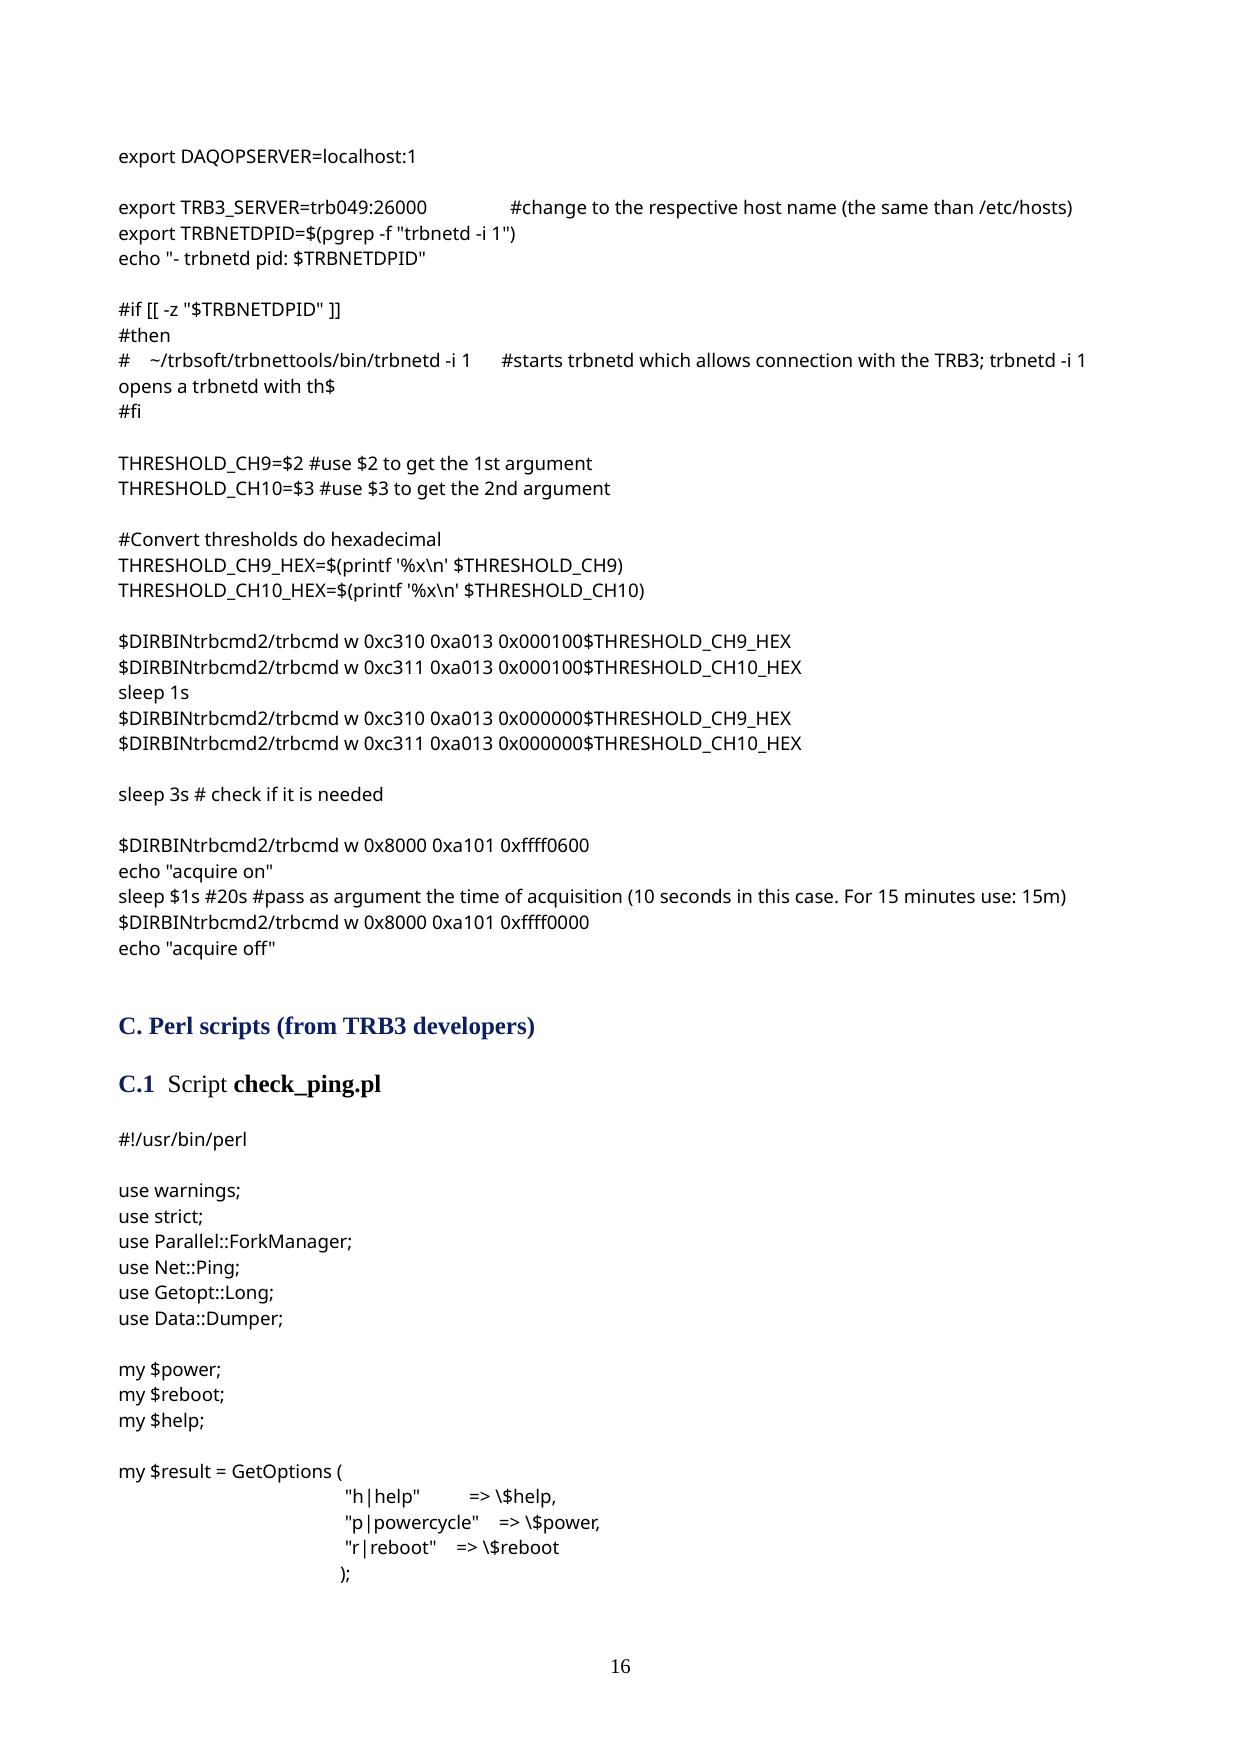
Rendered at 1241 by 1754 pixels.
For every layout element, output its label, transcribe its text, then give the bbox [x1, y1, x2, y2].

text #!/usr/bin/perl [118, 1126, 1122, 1152]
text "p|powercycle" => \$power, [118, 1509, 1122, 1535]
text $DIRBINtrbcmd2/trbcmd w 0x8000 0xa101 0xffff0600 [118, 833, 1122, 858]
text C. Perl scripts (from TRB3 developers) [118, 1011, 1122, 1040]
text echo "- trbnetd pid: $TRBNETDPID" [118, 246, 1122, 271]
text #Convert thresholds do hexadecimal [118, 526, 1122, 552]
text use Getopt::Long; [118, 1279, 1122, 1305]
text "h|help" => \$help, [118, 1484, 1122, 1509]
text sleep 1s [118, 679, 1122, 705]
text $DIRBINtrbcmd2/trbcmd w 0xc311 0xa013 0x000100$THRESHOLD_CH10_HEX [118, 654, 1122, 679]
text echo "acquire on" [118, 858, 1122, 884]
text use Net::Ping; [118, 1254, 1122, 1279]
text $DIRBINtrbcmd2/trbcmd w 0xc311 0xa013 0x000000$THRESHOLD_CH10_HEX [118, 731, 1122, 756]
text # ~/trbsoft/trbnettools/bin/trbnetd -i 1 #starts trbnetd which allows connection with the TRB3; trbnetd -i 1 opens a trbnetd with th$ [118, 348, 1122, 399]
text C.1 Script check_ping.pl [118, 1069, 1122, 1098]
text $DIRBINtrbcmd2/trbcmd w 0xc310 0xa013 0x000100$THRESHOLD_CH9_HEX [118, 628, 1122, 654]
text ); [118, 1560, 1122, 1586]
text my $reboot; [118, 1382, 1122, 1407]
text export DAQOPSERVER=localhost:1 [118, 144, 1122, 169]
text use strict; [118, 1203, 1122, 1228]
text use Data::Dumper; [118, 1305, 1122, 1331]
text THRESHOLD_CH9=$2 #use $2 to get the 1st argument [118, 450, 1122, 475]
text my $help; [118, 1407, 1122, 1433]
text THRESHOLD_CH9_HEX=$(printf '%x\n' $THRESHOLD_CH9) [118, 552, 1122, 577]
text use Parallel::ForkManager; [118, 1228, 1122, 1254]
text my $power; [118, 1356, 1122, 1382]
text export TRB3_SERVER=trb049:26000 #change to the respective host name (the same than /etc/hosts) [118, 195, 1122, 220]
text $DIRBINtrbcmd2/trbcmd w 0xc310 0xa013 0x000000$THRESHOLD_CH9_HEX [118, 705, 1122, 731]
text "r|reboot" => \$reboot [118, 1535, 1122, 1560]
text THRESHOLD_CH10=$3 #use $3 to get the 2nd argument [118, 475, 1122, 501]
text #fi [118, 399, 1122, 424]
text export TRBNETDPID=$(pgrep -f "trbnetd -i 1") [118, 220, 1122, 246]
text sleep 3s # check if it is needed [118, 782, 1122, 807]
text #if [[ -z "$TRBNETDPID" ]] [118, 297, 1122, 322]
text echo "acquire off" [118, 935, 1122, 960]
text #then [118, 322, 1122, 348]
text use warnings; [118, 1177, 1122, 1203]
text THRESHOLD_CH10_HEX=$(printf '%x\n' $THRESHOLD_CH10) [118, 577, 1122, 603]
text $DIRBINtrbcmd2/trbcmd w 0x8000 0xa101 0xffff0000 [118, 909, 1122, 935]
text sleep $1s #20s #pass as argument the time of acquisition (10 seconds in this case. For 15 minutes use: 15m) [118, 884, 1122, 909]
text my $result = GetOptions ( [118, 1458, 1122, 1484]
